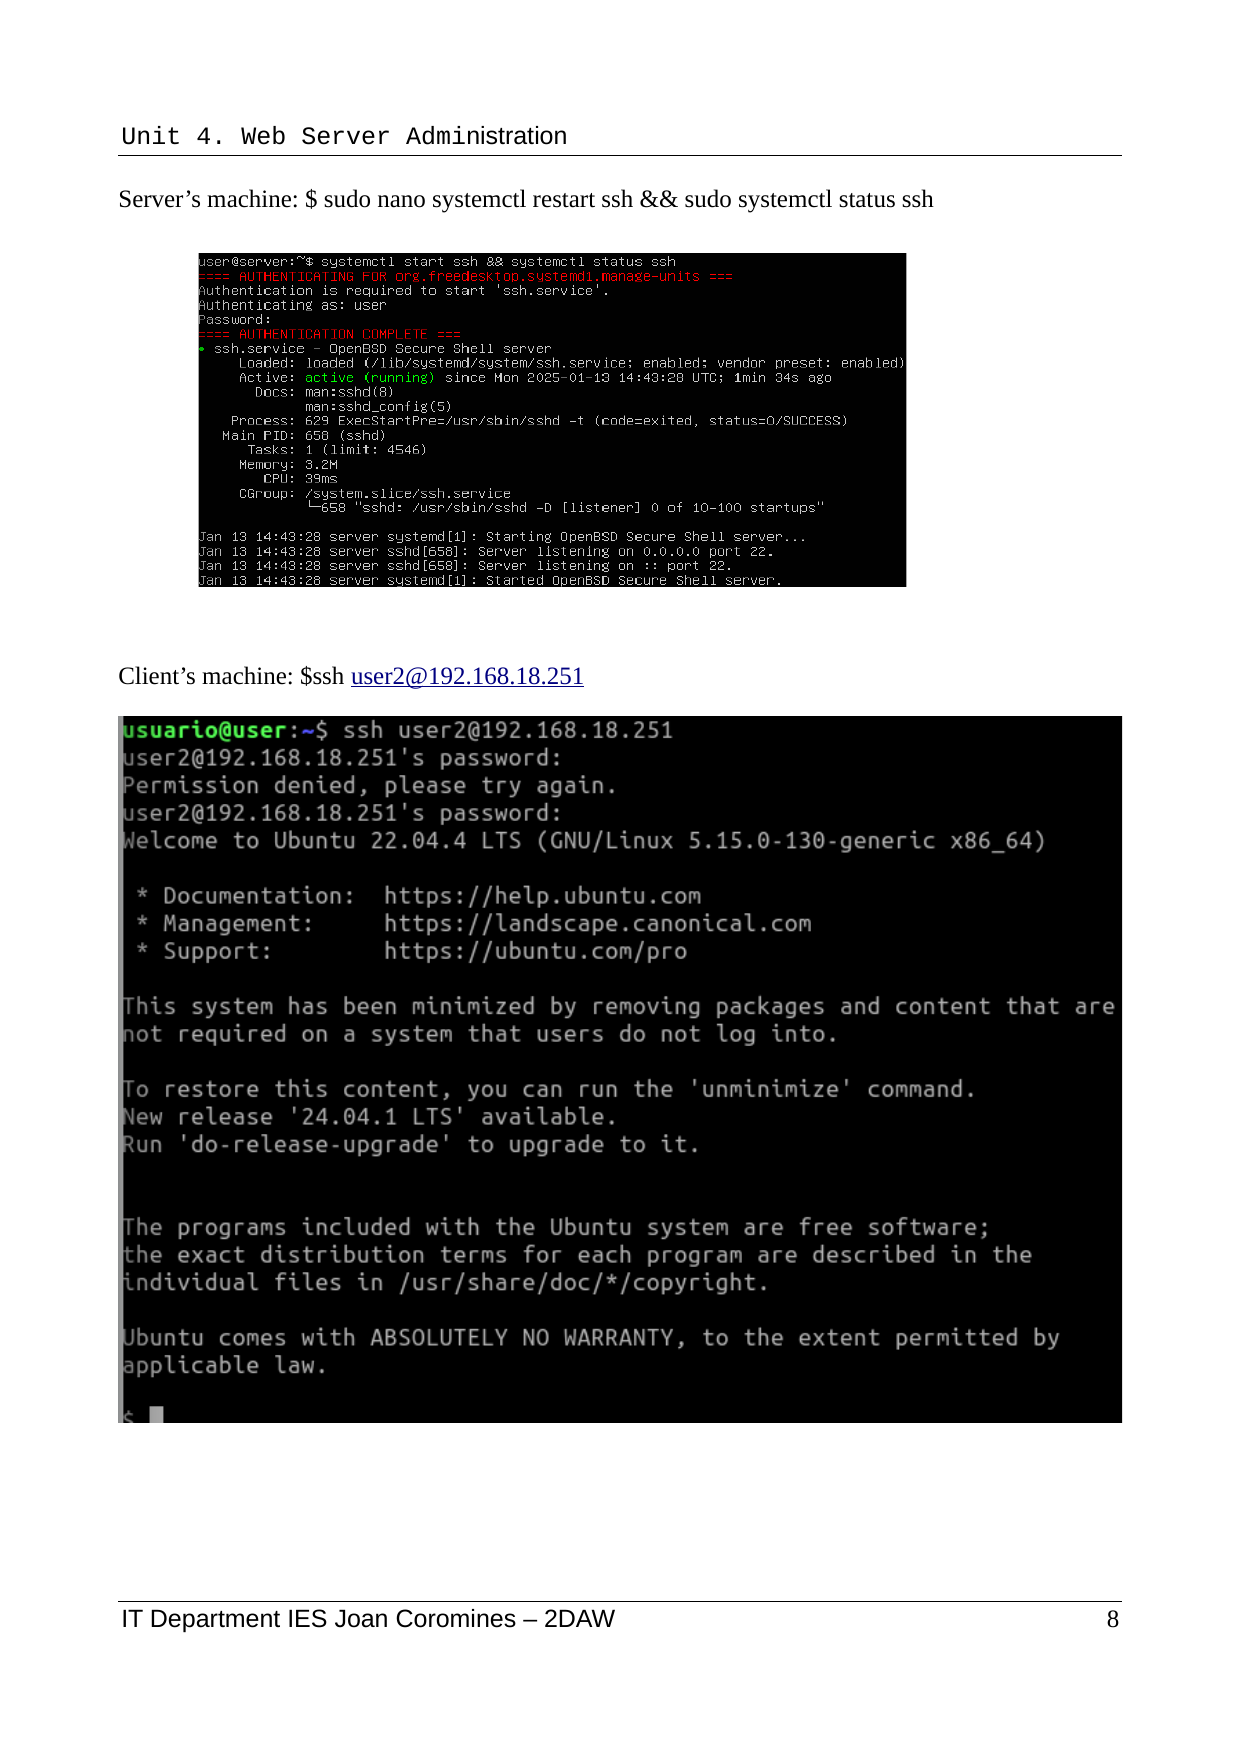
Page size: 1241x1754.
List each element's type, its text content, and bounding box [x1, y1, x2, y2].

subtitle Client’s machine: $ssh user2@192.168.18.251 [118, 661, 1122, 689]
text Server’s machine: $ sudo nano systemctl restart ssh && sudo systemctl status ssh [118, 184, 1122, 213]
picture [198, 253, 907, 587]
picture [118, 716, 1123, 1423]
